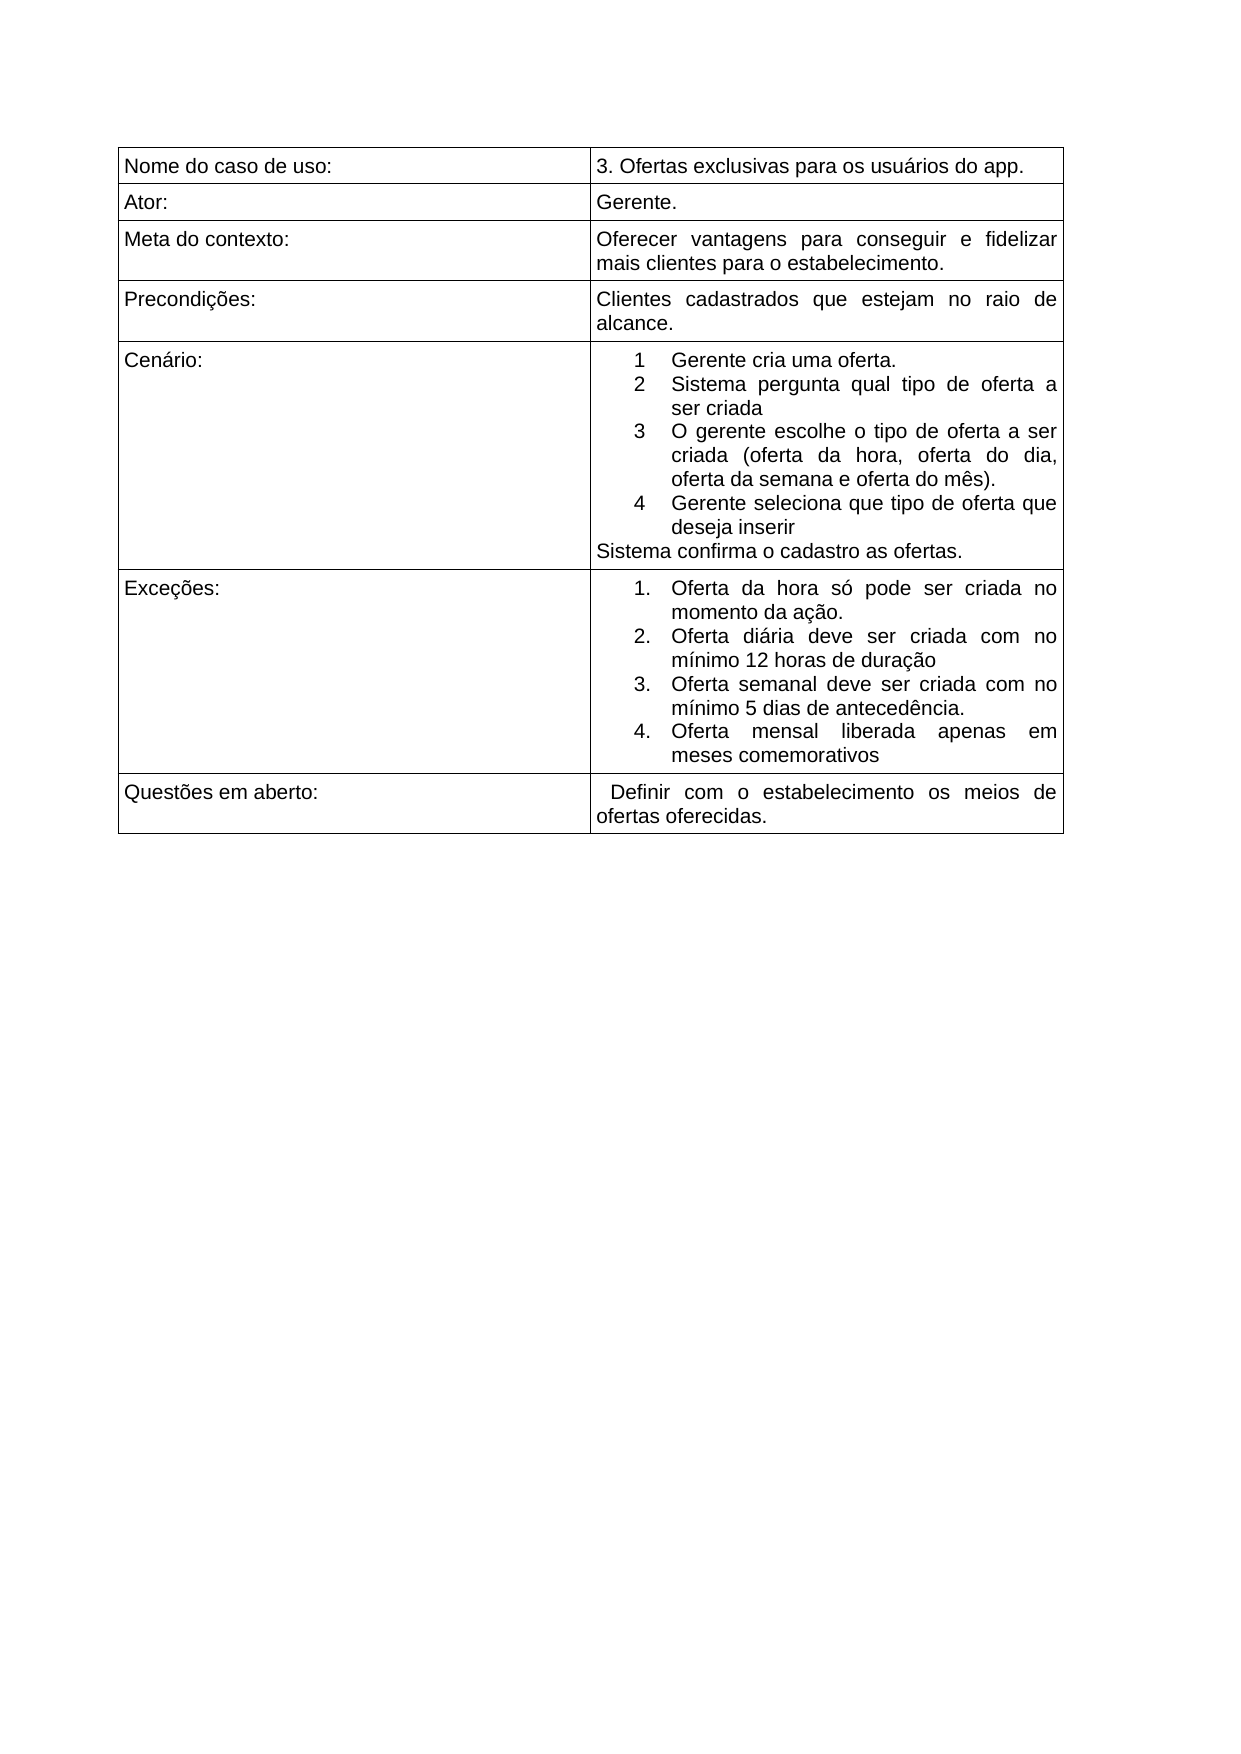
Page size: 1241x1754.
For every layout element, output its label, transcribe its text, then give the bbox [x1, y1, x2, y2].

table_cell Definir com o estabelecimento os meios de ofertas oferecidas. [591, 774, 1063, 833]
table_cell Cenário: [119, 342, 590, 569]
table_cell Ator: [119, 184, 590, 220]
table_cell Questões em aberto: [119, 774, 590, 833]
table_header 3. Ofertas exclusivas para os usuários do app. [591, 148, 1063, 183]
table_cell Precondições: [119, 281, 590, 341]
table_cell Gerente cria uma oferta. Sistema pergunta qual tipo de oferta a ser criada O gerente escolhe o tipo de oferta a ser criada (oferta da hora, oferta do dia, oferta da semana e oferta do mês). Gerente seleciona que tipo de oferta que deseja inserir Sistema confirma o cadastro as ofertas. [591, 342, 1063, 569]
table_cell Clientes cadastrados que estejam no raio de alcance. [591, 281, 1063, 341]
table_cell Gerente. [591, 184, 1063, 220]
table_cell Meta do contexto: [119, 221, 590, 280]
table_cell Oferecer vantagens para conseguir e fidelizar mais clientes para o estabelecimento. [591, 221, 1063, 280]
table_cell Exceções: [119, 570, 590, 773]
table_header Nome do caso de uso: [119, 148, 590, 183]
table_cell Oferta da hora só pode ser criada no momento da ação. Oferta diária deve ser criada com no mínimo 12 horas de duração Oferta semanal deve ser criada com no mínimo 5 dias de antecedência. Oferta mensal liberada apenas em meses comemorativos [591, 570, 1063, 773]
